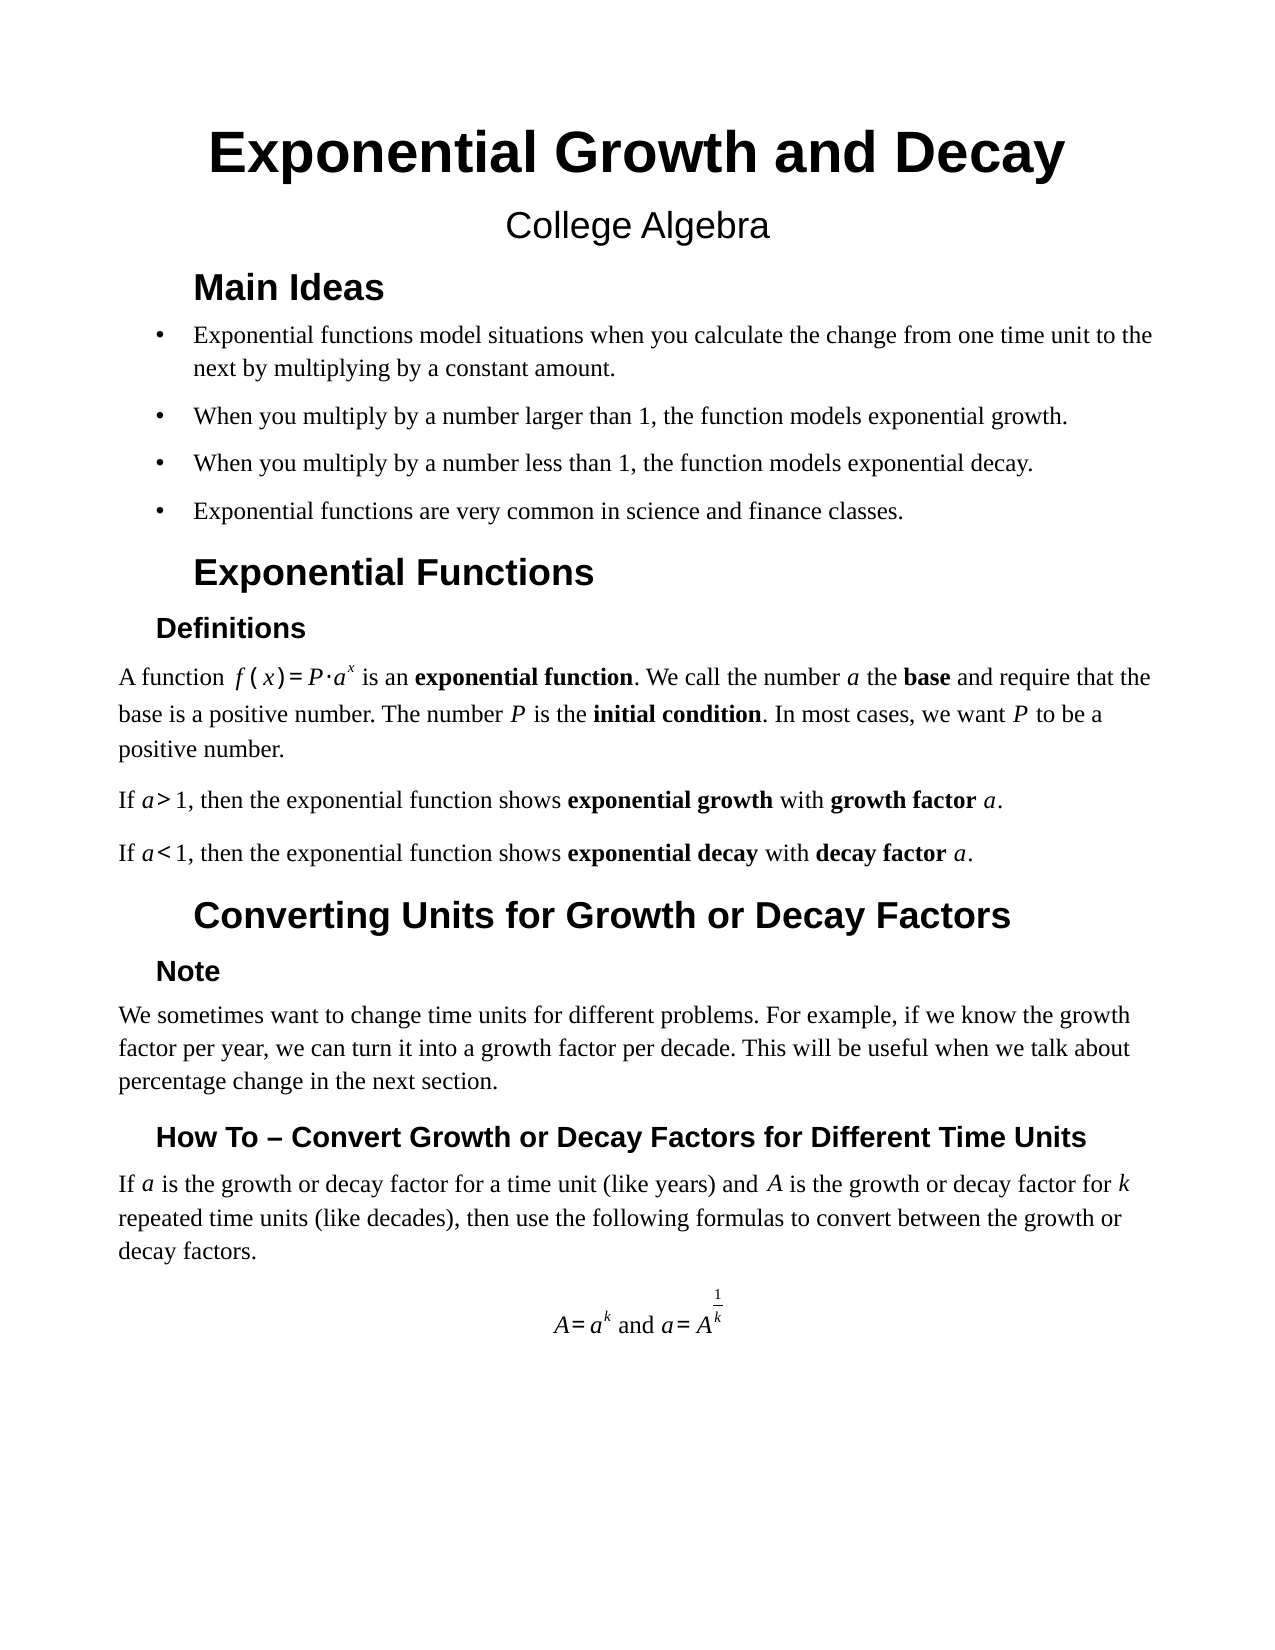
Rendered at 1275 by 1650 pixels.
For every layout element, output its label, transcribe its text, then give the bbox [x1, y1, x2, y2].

list Exponential functions model situations when you calculate the change from one time unit to the next by multiplying by a constant amount. [156, 320, 1157, 382]
text A function is an exponential function. We call the number the base and require that the base is a positive number. The number is the initial condition. In most cases, we want to be a positive number. [118, 656, 1157, 763]
text If , then the exponential function shows exponential growth with growth factor . [118, 782, 1157, 816]
text If , then the exponential function shows exponential decay with decay factor . [118, 834, 1157, 868]
list When you multiply by a number less than 1, the function models exponential decay. [156, 448, 1157, 477]
subtitle How To – Convert Growth or Decay Factors for Different Time Units [118, 1119, 1157, 1153]
subtitle Exponential Functions [118, 550, 1157, 593]
subtitle Converting Units for Growth or Decay Factors [118, 893, 1157, 936]
list Exponential functions are very common in science and finance classes. [156, 496, 1157, 525]
list When you multiply by a number larger than 1, the function models exponential growth. [156, 401, 1157, 429]
subtitle Note [118, 954, 1157, 988]
subtitle Main Ideas [118, 265, 1157, 308]
subtitle Definitions [118, 611, 1157, 644]
text and [118, 1284, 1157, 1340]
text We sometimes want to change time units for different problems. For example, if we know the growth factor per year, we can turn it into a growth factor per decade. This will be useful when we talk about percentage change in the next section. [118, 1000, 1157, 1095]
text If is the growth or decay factor for a time unit (like years) and is the growth or decay factor for repeated time units (like decades), then use the following formulas to convert between the growth or decay factors. [118, 1165, 1157, 1265]
title Exponential Growth and Decay [118, 118, 1157, 185]
subtitle College Algebra [118, 203, 1157, 247]
